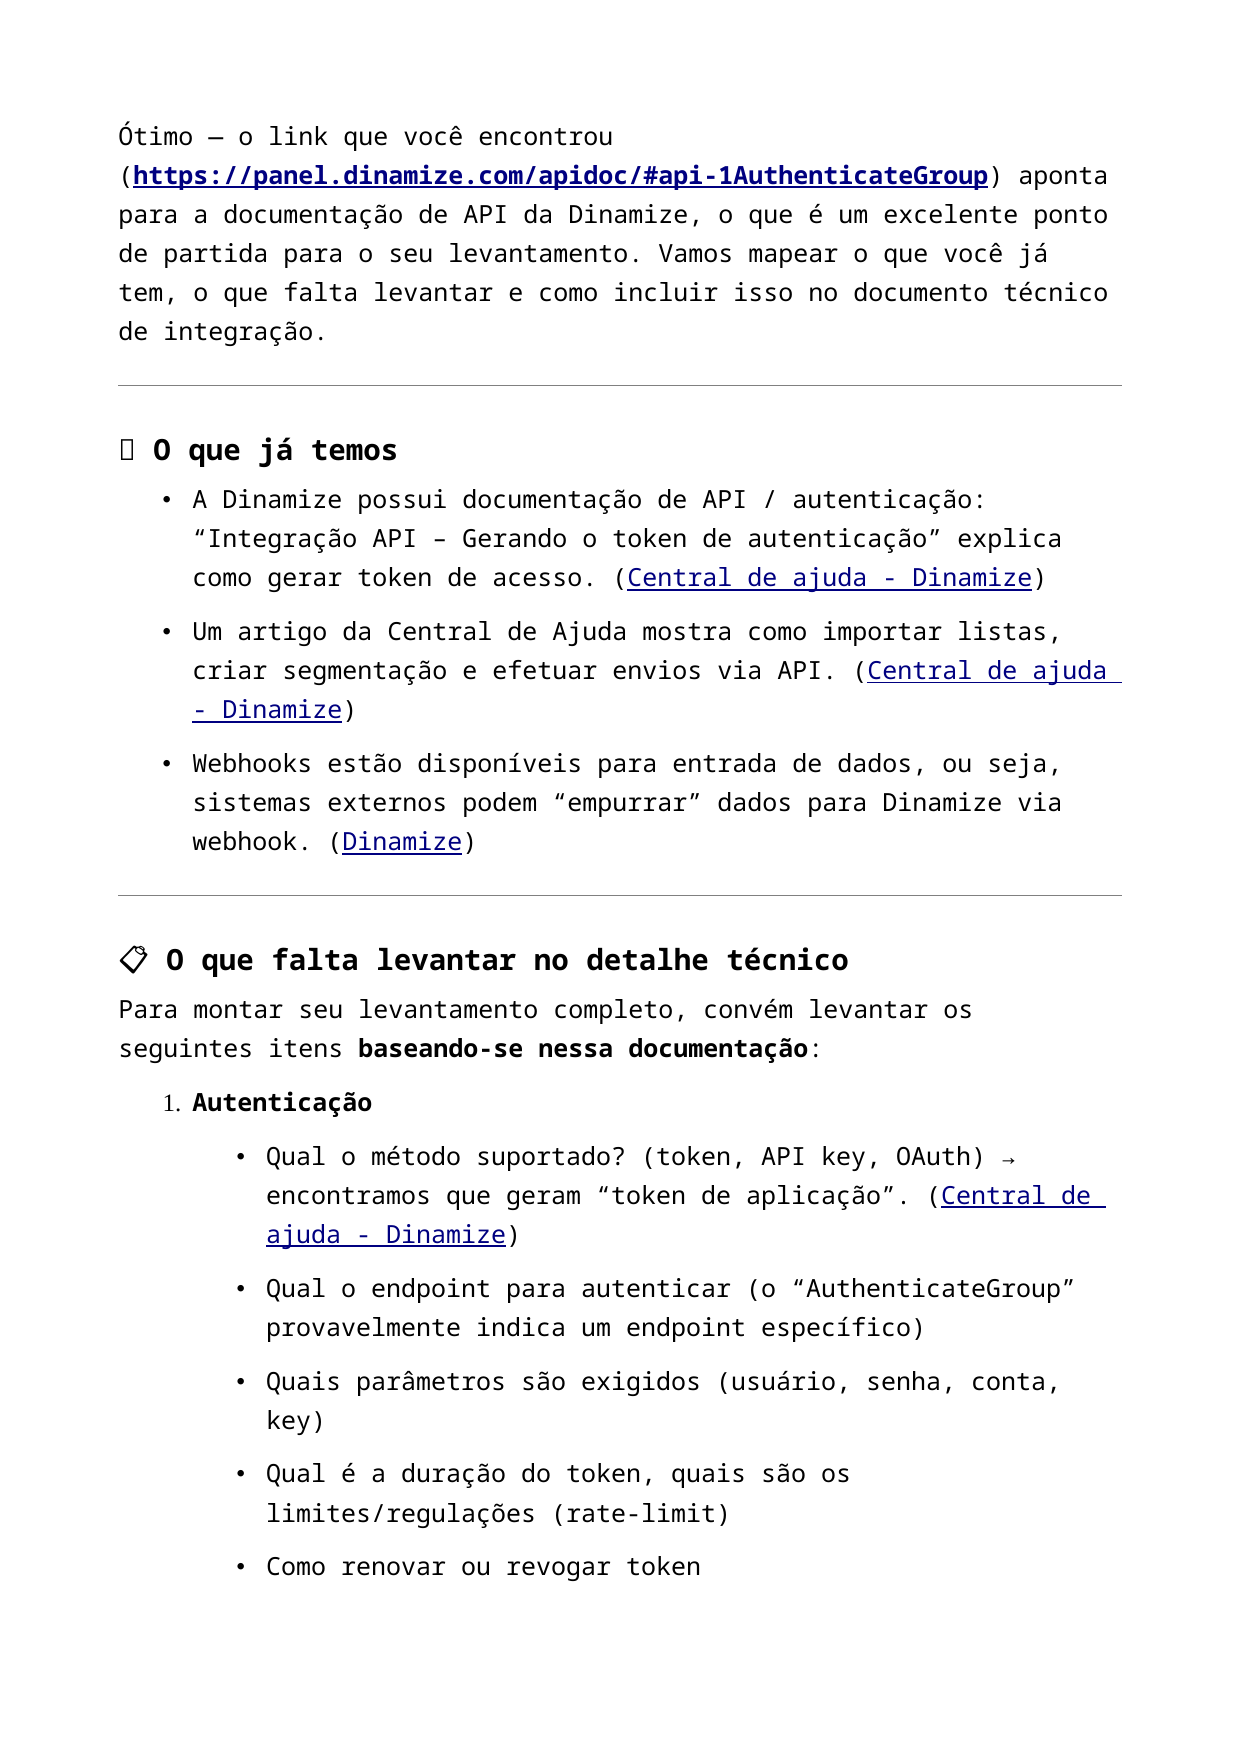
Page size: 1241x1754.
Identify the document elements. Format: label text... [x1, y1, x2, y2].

list Qual o endpoint para autenticar (o “AuthenticateGroup” provavelmente indica um endpoint específico) [236, 1270, 1122, 1343]
subtitle ✅ O que já temos [118, 429, 1122, 469]
text Para montar seu levantamento completo, convém levantar os seguintes itens baseando-se nessa documentação: [118, 991, 1122, 1065]
list Qual é a duração do token, quais são os limites/regulações (rate-limit) [236, 1456, 1122, 1529]
list Autenticação [162, 1084, 1122, 1118]
list A Dinamize possui documentação de API / autenticação: “Integração API – Gerando o token de autenticação” explica como gerar token de acesso. (Central de ajuda - Dinamize) [162, 481, 1122, 594]
list Como renovar ou revogar token [236, 1549, 1122, 1583]
list Quais parâmetros são exigidos (usuário, senha, conta, key) [236, 1363, 1122, 1436]
list Um artigo da Central de Ajuda mostra como importar listas, criar segmentação e efetuar envios via API. (Central de ajuda - Dinamize) [162, 613, 1122, 726]
text Ótimo — o link que você encontrou (https://panel.dinamize.com/apidoc/#api-1AuthenticateGroup) aponta para a documentação de API da Dinamize, o que é um excelente ponto de partida para o seu levantamento. Vamos mapear o que você já tem, o que falta levantar e como incluir isso no documento técnico de integração. [118, 118, 1122, 348]
list Webhooks estão disponíveis para entrada de dados, ou seja, sistemas externos podem “empurrar” dados para Dinamize via webhook. (Dinamize) [162, 746, 1122, 858]
list Qual o método suportado? (token, API key, OAuth) → encontramos que geram “token de aplicação”. (Central de ajuda - Dinamize) [236, 1138, 1122, 1251]
subtitle 📋 O que falta levantar no detalhe técnico [118, 939, 1122, 979]
